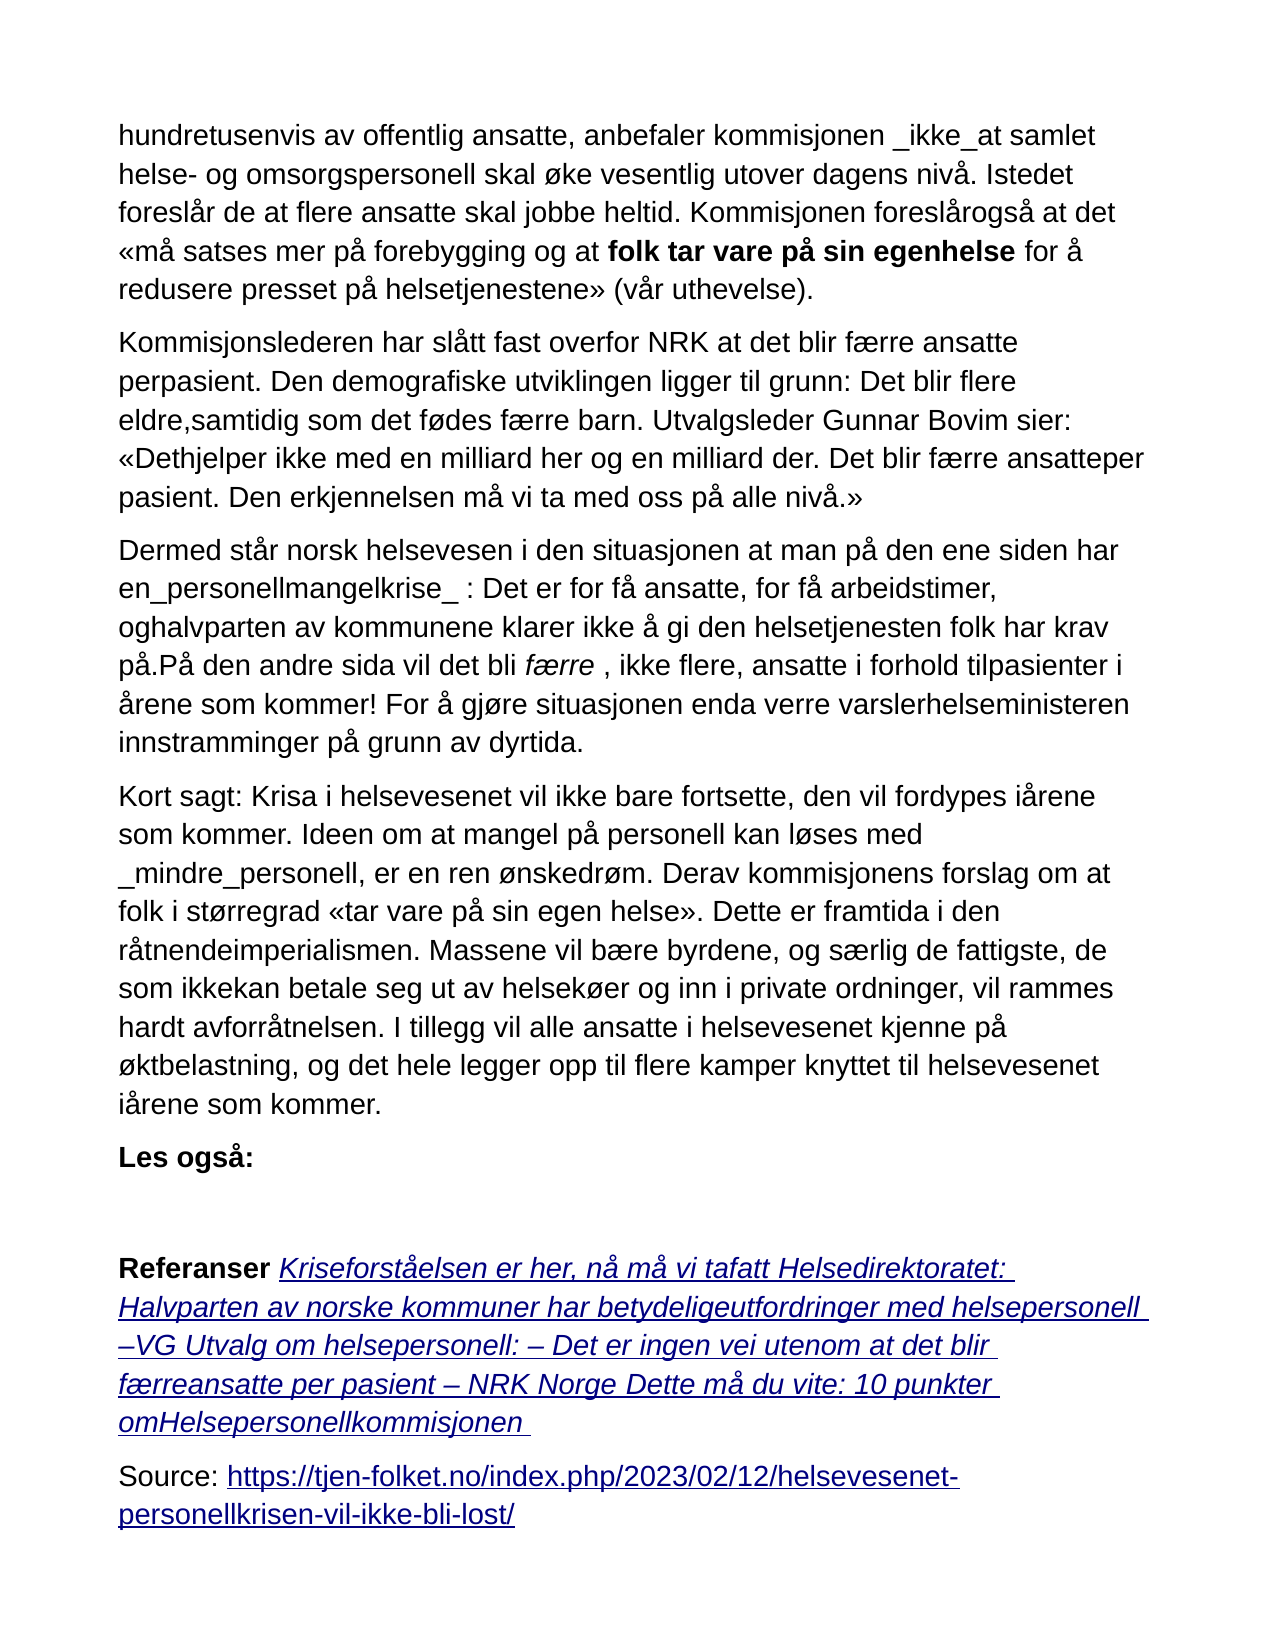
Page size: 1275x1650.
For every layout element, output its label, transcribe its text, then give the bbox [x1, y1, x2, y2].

text Source: https://tjen-folket.no/index.php/2023/02/12/helsevesenet-personellkrisen-vil-ikke-bli-lost/ [118, 1459, 1157, 1531]
text folket.no/index.php/2023/02/03/krise-og-forratnelse-i-hele-helsevesenet/"> Krise og forråtnelse i hele helsevesenet [177, 1193, 1098, 1222]
text Les også: [118, 1140, 1157, 1173]
text Kort sagt: Krisa i helsevesenet vil ikke bare fortsette, den vil fordypes iårene som kommer. Ideen om at mangel på personell kan løses med _mindre_personell, er en ren ønskedrøm. Derav kommisjonens forslag om at folk i størregrad «tar vare på sin egen helse». Dette er framtida i den råtnendeimperialismen. Massene vil bære byrdene, og særlig de fattigste, de som ikkekan betale seg ut av helsekøer og inn i private ordninger, vil rammes hardt avforråtnelsen. I tillegg vil alle ansatte i helsevesenet kjenne på øktbelastning, og det hele legger opp til flere kamper knyttet til helsevesenet iårene som kommer. [118, 778, 1157, 1120]
text Dermed står norsk helsevesen i den situasjonen at man på den ene siden har en_personellmangelkrise_ : Det er for få ansatte, for få arbeidstimer, oghalvparten av kommunene klarer ikke å gi den helsetjenesten folk har krav på.På den andre sida vil det bli færre , ikke flere, ansatte i forhold tilpasienter i årene som kommer! For å gjøre situasjonen enda verre varslerhelseministeren innstramminger på grunn av dyrtida. [118, 533, 1157, 759]
text hundretusenvis av offentlig ansatte, anbefaler kommisjonen _ikke_at samlet helse- og omsorgspersonell skal øke vesentlig utover dagens nivå. Istedet foreslår de at flere ansatte skal jobbe heltid. Kommisjonen foreslårogså at det «må satses mer på forebygging og at folk tar vare på sin egenhelse for å redusere presset på helsetjenestene» (vår uthevelse). [118, 118, 1157, 306]
text Kommisjonslederen har slått fast overfor NRK at det blir færre ansatte perpasient. Den demografiske utviklingen ligger til grunn: Det blir flere eldre,samtidig som det fødes færre barn. Utvalgsleder Gunnar Bovim sier: «Dethjelper ikke med en milliard her og en milliard der. Det blir færre ansatteper pasient. Den erkjennelsen må vi ta med oss på alle nivå.» [118, 325, 1157, 513]
text Referanser Kriseforståelsen er her, nå må vi tafatt Helsedirektoratet: Halvparten av norske kommuner har betydeligeutfordringer med helsepersonell –VG Utvalg om helsepersonell: – Det er ingen vei utenom at det blir færreansatte per pasient – NRK Norge Dette må du vite: 10 punkter omHelsepersonellkommisjonen [118, 1251, 1157, 1439]
